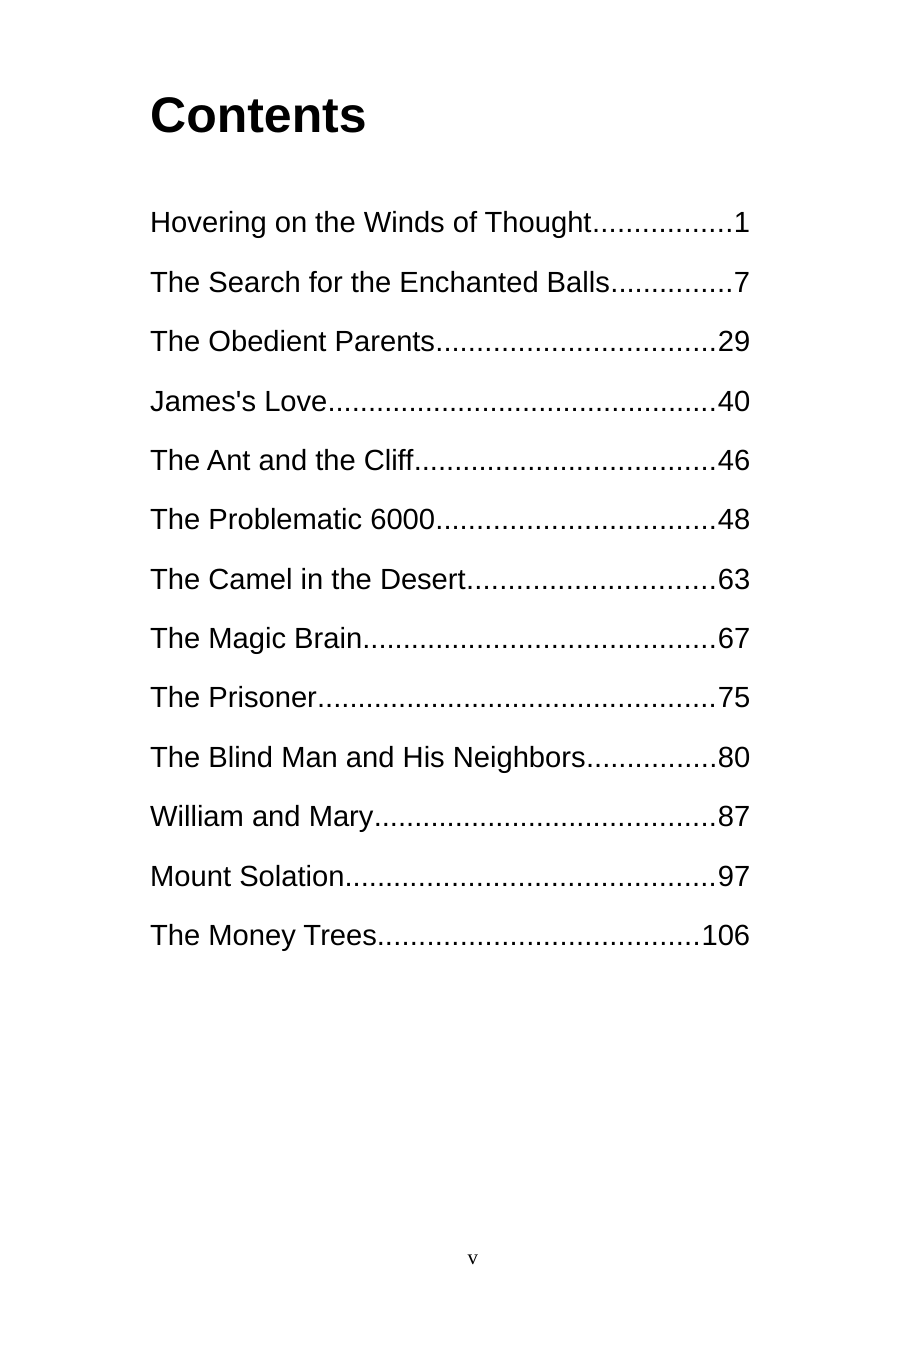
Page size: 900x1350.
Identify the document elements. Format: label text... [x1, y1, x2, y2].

text Mount Solation 97 [150, 859, 750, 892]
text The Ant and the Cliff 46 [150, 443, 750, 477]
subtitle Contents [150, 86, 750, 143]
text James's Love 40 [150, 384, 750, 417]
text Hovering on the Winds of Thought 1 [150, 206, 750, 239]
text The Blind Man and His Neighbors 80 [150, 740, 750, 773]
text William and Mary 87 [150, 799, 750, 833]
text The Search for the Enchanted Balls 7 [150, 265, 750, 298]
text The Camel in the Desert 63 [150, 562, 750, 595]
text The Money Trees 106 [150, 918, 750, 952]
text The Prisoner 75 [150, 681, 750, 714]
text The Problematic 6000 48 [150, 502, 750, 536]
text The Magic Brain 67 [150, 621, 750, 655]
text The Obedient Parents 29 [150, 324, 750, 358]
